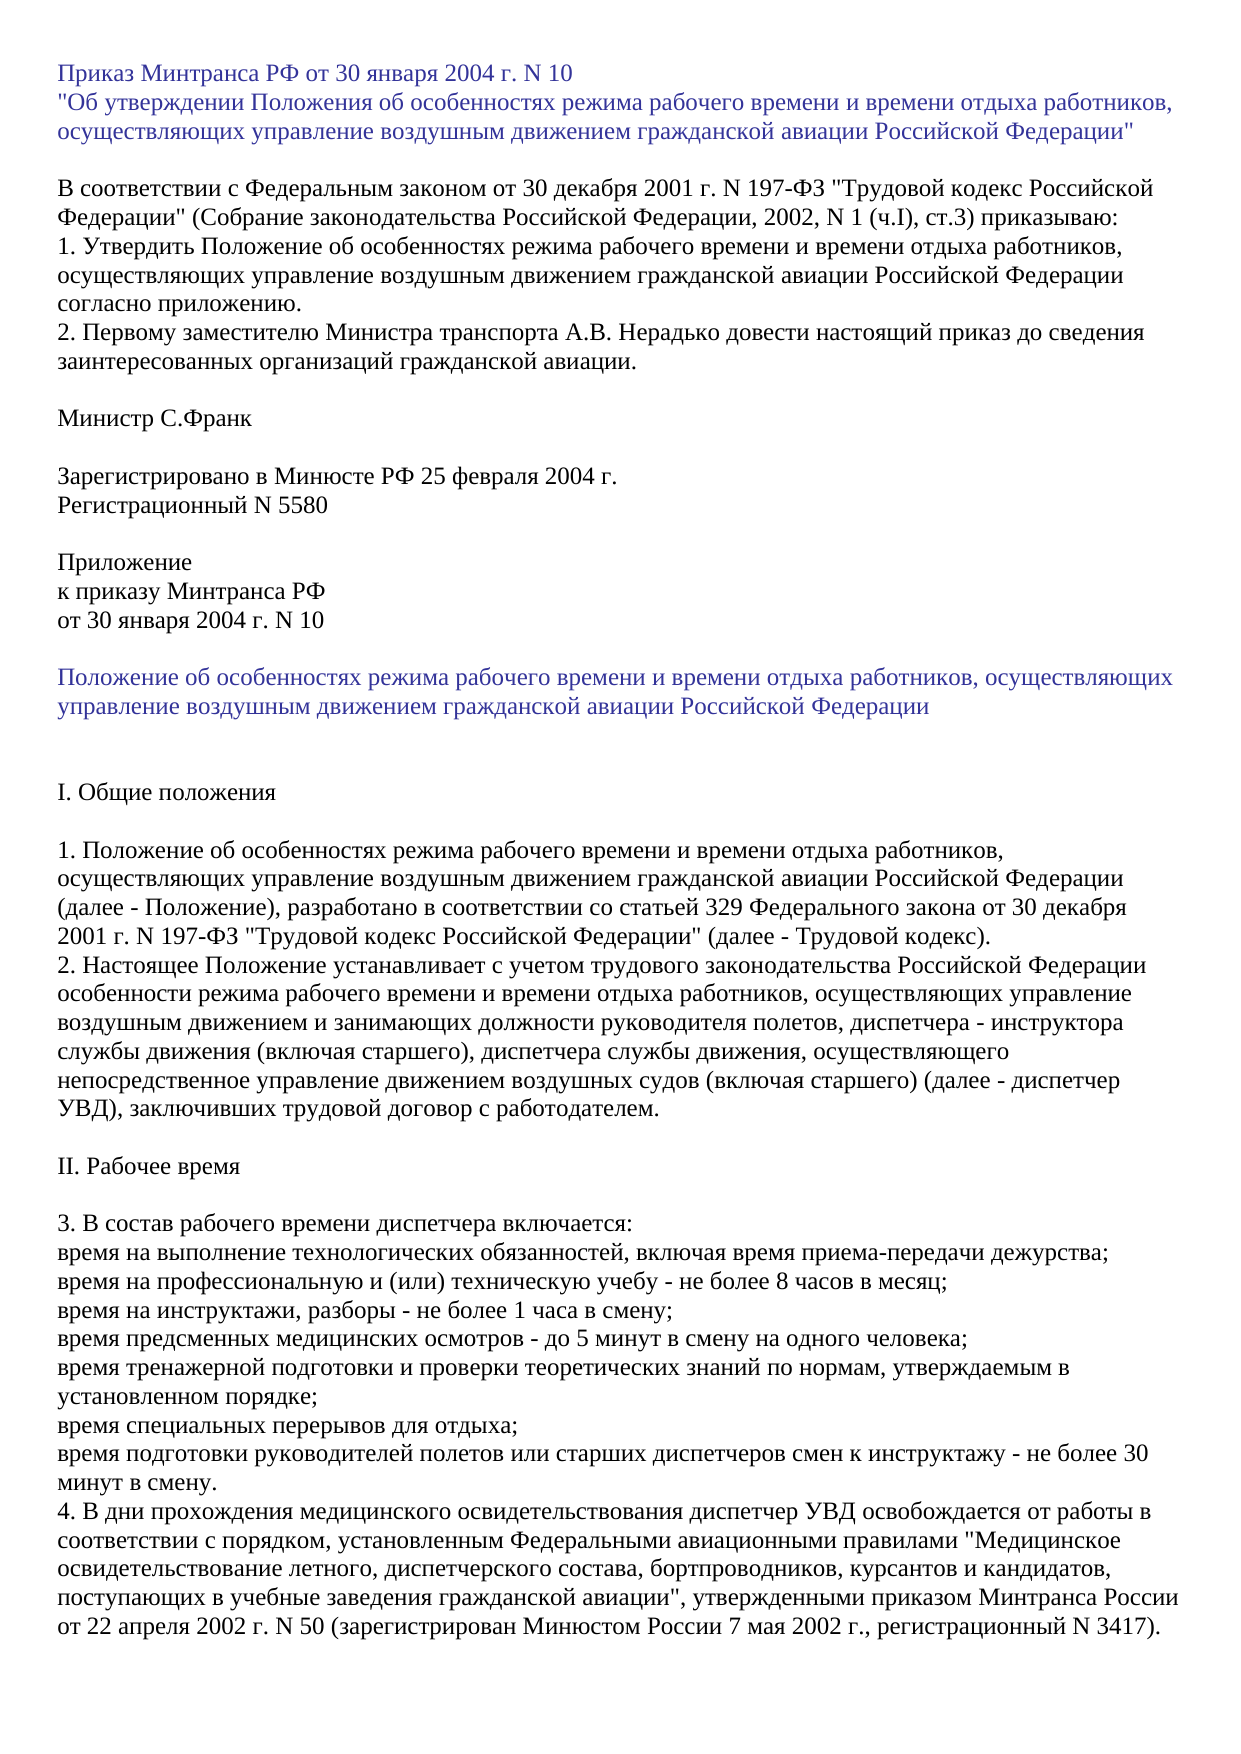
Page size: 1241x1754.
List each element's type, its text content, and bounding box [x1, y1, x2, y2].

text В соответствии с Федеральным законом от 30 декабря 2001 г. N 197-ФЗ "Трудовой кодекс Российской Федерации" (Собрание законодательства Российской Федерации, 2002, N 1 (ч.I), ст.3) приказываю: [57, 173, 1182, 231]
text 3. В состав рабочего времени диспетчера включается: [57, 1208, 1182, 1237]
text от 30 января 2004 г. N 10 [57, 605, 1182, 633]
text 2. Настоящее Положение устанавливает с учетом трудового законодательства Российской Федерации особенности режима рабочего времени и времени отдыха работников, осуществляющих управление воздушным движением и занимающих должности руководителя полетов, диспетчера - инструктора службы движения (включая старшего), диспетчера службы движения, осуществляющего непосредственное управление движением воздушных судов (включая старшего) (далее - диспетчер УВД), заключивших трудовой договор с работодателем. [57, 950, 1182, 1122]
text время на выполнение технологических обязанностей, включая время приема-передачи дежурства; [57, 1237, 1182, 1266]
text Регистрационный N 5580 [57, 490, 1182, 518]
text Приказ Минтранса РФ от 30 января 2004 г. N 10 [57, 58, 1182, 87]
text время предсменных медицинских осмотров - до 5 минут в смену на одного человека; [57, 1323, 1182, 1352]
text время на профессиональную и (или) техническую учебу - не более 8 часов в месяц; [57, 1266, 1182, 1295]
text Положение об особенностях режима рабочего времени и времени отдыха работников, осуществляющих управление воздушным движением гражданской авиации Российской Федерации [57, 662, 1182, 720]
text Зарегистрировано в Минюсте РФ 25 февраля 2004 г. [57, 461, 1182, 490]
text 2. Первому заместителю Министра транспорта А.В. Нерадько довести настоящий приказ до сведения заинтересованных организаций гражданской авиации. [57, 317, 1182, 375]
text время подготовки руководителей полетов или старших диспетчеров смен к инструктажу - не более 30 минут в смену. [57, 1438, 1182, 1496]
text 4. В дни прохождения медицинского освидетельствования диспетчер УВД освобождается от работы в соответствии с порядком, установленным Федеральными авиационными правилами "Медицинское освидетельствование летного, диспетчерского состава, бортпроводников, курсантов и кандидатов, поступающих в учебные заведения гражданской авиации", утвержденными приказом Минтранса России от 22 апреля 2002 г. N 50 (зарегистрирован Минюстом России 7 мая 2002 г., регистрационный N 3417). [57, 1496, 1182, 1640]
text 1. Положение об особенностях режима рабочего времени и времени отдыха работников, осуществляющих управление воздушным движением гражданской авиации Российской Федерации (далее - Положение), разработано в соответствии со статьей 329 Федерального закона от 30 декабря 2001 г. N 197-ФЗ "Трудовой кодекс Российской Федерации" (далее - Трудовой кодекс). [57, 835, 1182, 950]
text "Об утверждении Положения об особенностях режима рабочего времени и времени отдыха работников, осуществляющих управление воздушным движением гражданской авиации Российской Федерации" [57, 87, 1182, 145]
text I. Общие положения [57, 777, 1182, 806]
text время тренажерной подготовки и проверки теоретических знаний по нормам, утверждаемым в установленном порядке; [57, 1352, 1182, 1410]
text Приложение [57, 547, 1182, 576]
text II. Рабочее время [57, 1151, 1182, 1180]
text время специальных перерывов для отдыха; [57, 1410, 1182, 1438]
text к приказу Минтранса РФ [57, 576, 1182, 605]
text время на инструктажи, разборы - не более 1 часа в смену; [57, 1295, 1182, 1323]
text Министр С.Франк [57, 403, 1182, 432]
text 1. Утвердить Положение об особенностях режима рабочего времени и времени отдыха работников, осуществляющих управление воздушным движением гражданской авиации Российской Федерации согласно приложению. [57, 231, 1182, 317]
